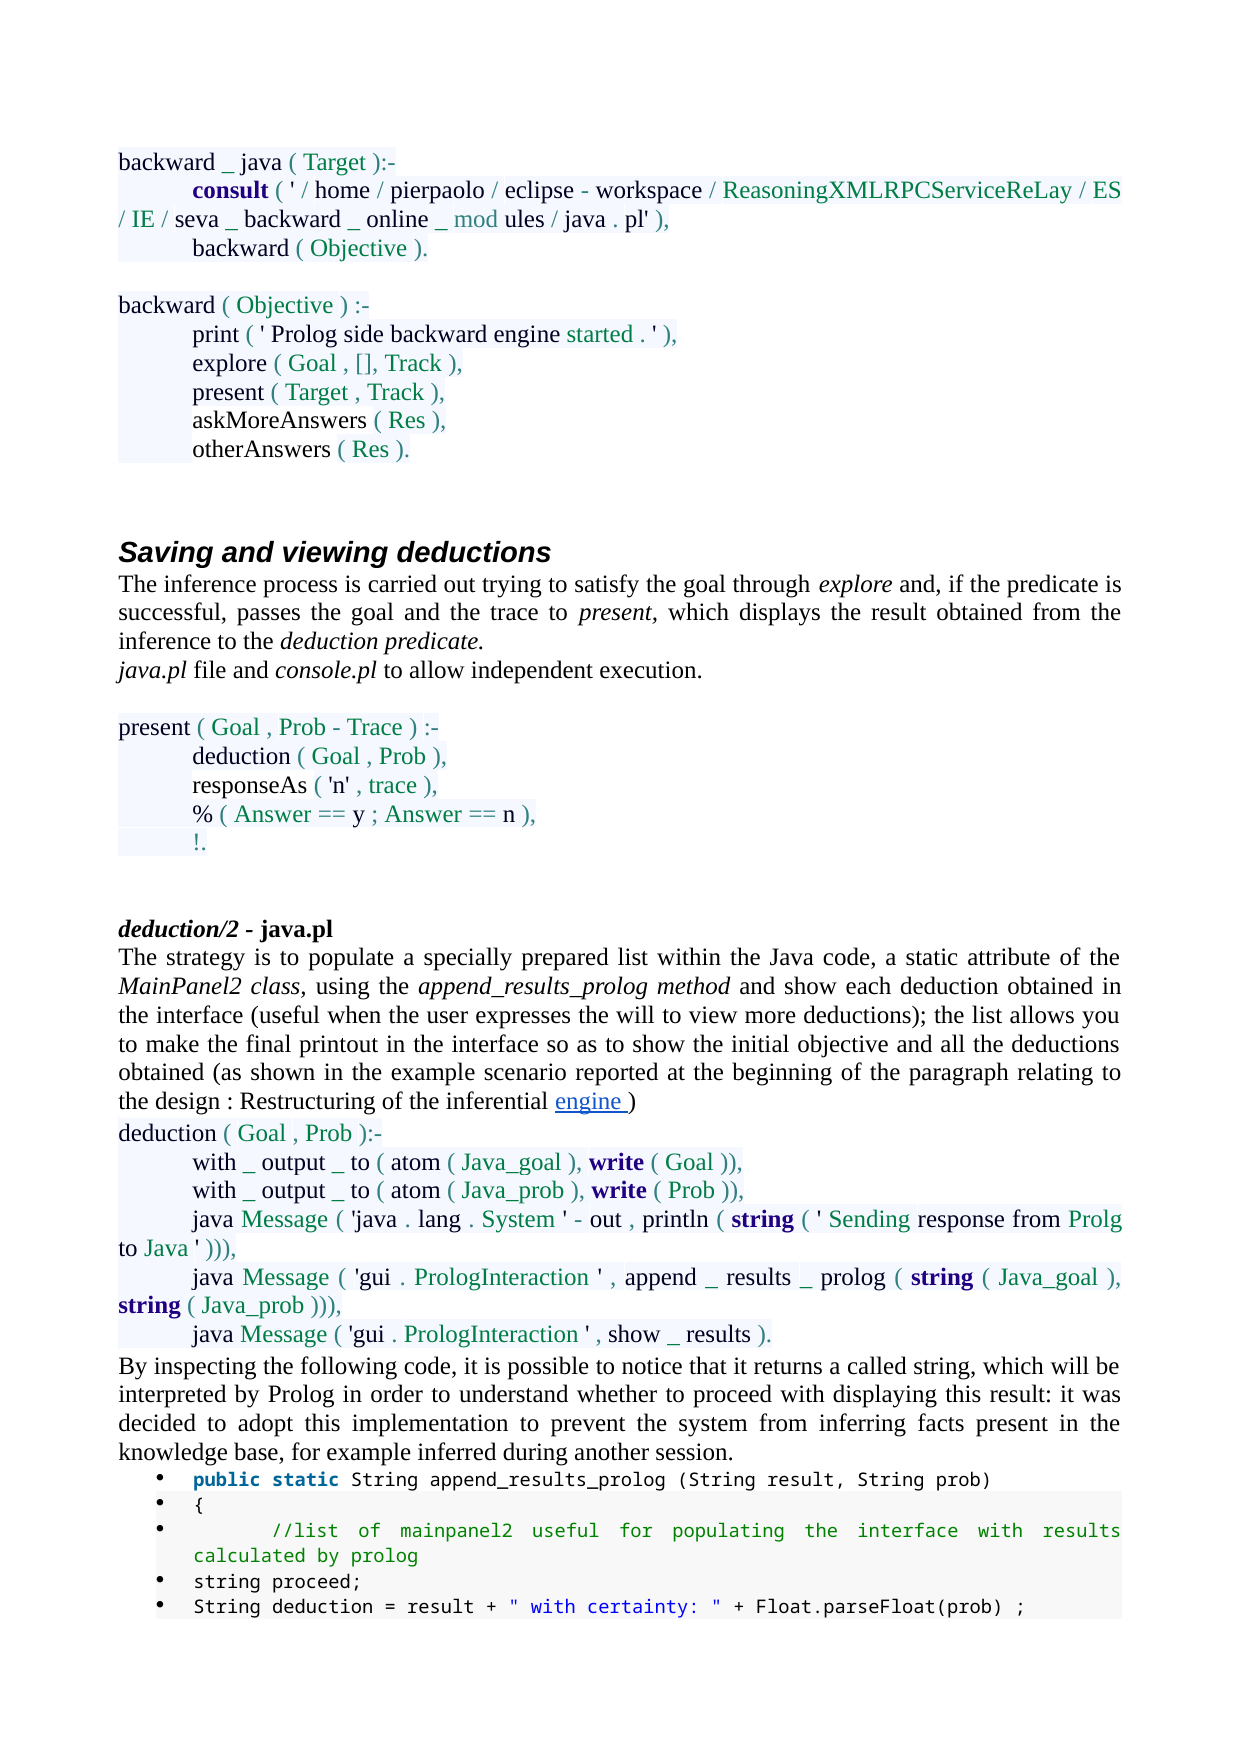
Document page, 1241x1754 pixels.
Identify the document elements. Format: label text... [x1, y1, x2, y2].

text !. [118, 827, 1122, 856]
text with _ output _ to ( atom ( Java_prob ), write ( Prob )), [118, 1175, 1122, 1204]
text % ( Answer == y ; Answer == n ), [118, 799, 1122, 827]
list string proceed; [156, 1568, 1122, 1593]
text responseAs ( 'n' , trace ), [118, 770, 1122, 799]
text java Message ( 'gui . PrologInteraction ' , append _ results _ prolog ( string ( Java_goal ), string ( Java_prob ))), [118, 1262, 1122, 1319]
text By inspecting the following code, it is possible to notice that it returns a called string, which will be interpreted by Prolog in order to understand whether to proceed with displaying this result: it was decided to adopt this implementation to prevent the system from inferring facts present in the knowledge base, for example inferred during another session. [118, 1351, 1122, 1466]
list { [156, 1491, 1122, 1517]
text print ( ' Prolog side backward engine started . ' ), [118, 319, 1122, 348]
text deduction ( Goal , Prob ):- [118, 1118, 1122, 1147]
text explore ( Goal , [], Track ), [118, 348, 1122, 377]
text askMoreAnswers ( Res ), [118, 406, 1122, 434]
text deduction/2 - java.pl [118, 914, 1122, 942]
text The strategy is to populate a specially prepared list within the Java code, a static attribute of the MainPanel2 class, using the append_results_prolog method and show each deduction obtained in the interface (useful when the user expresses the will to view more deductions); the list allows you to make the final printout in the interface so as to show the initial objective and all the deductions obtained (as shown in the example scenario reported at the beginning of the paragraph relating to the design : Restructuring of the inferential engine ) [118, 942, 1122, 1115]
text otherAnswers ( Res ). [118, 434, 1122, 463]
list //list of mainpanel2 useful for populating the interface with results calculated by prolog [156, 1517, 1122, 1568]
text java Message ( 'gui . PrologInteraction ' , show _ results ). [118, 1319, 1122, 1348]
text java.pl file and console.pl to allow independent execution. [118, 655, 1122, 684]
text present ( Target , Track ), [118, 377, 1122, 406]
text backward _ java ( Target ):- [118, 147, 1122, 176]
list String deduction = result + " with certainty: " + Float.parseFloat(prob) ; [156, 1593, 1122, 1619]
text deduction ( Goal , Prob ), [118, 741, 1122, 770]
text java Message ( 'java . lang . System ' - out , println ( string ( ' Sending response from Prolg to Java ' ))), [118, 1204, 1122, 1262]
text present ( Goal , Prob - Trace ) :- [118, 712, 1122, 741]
text with _ output _ to ( atom ( Java_goal ), write ( Goal )), [118, 1147, 1122, 1175]
text The inference process is carried out trying to satisfy the goal through explore and, if the predicate is successful, passes the goal and the trace to present, which displays the result obtained from the inference to the deduction predicate. [118, 569, 1122, 655]
text consult ( ' / home / pierpaolo / eclipse - workspace / ReasoningXMLRPCServiceReLay / ES / IE / seva _ backward _ online _ mod ules / java . pl' ), [118, 176, 1122, 233]
text backward ( Objective ). [118, 233, 1122, 262]
list public static String append_results_prolog (String result, String prob) [156, 1466, 1122, 1491]
text backward ( Objective ) :- [118, 291, 1122, 319]
subtitle Saving and viewing deductions [118, 535, 1122, 569]
